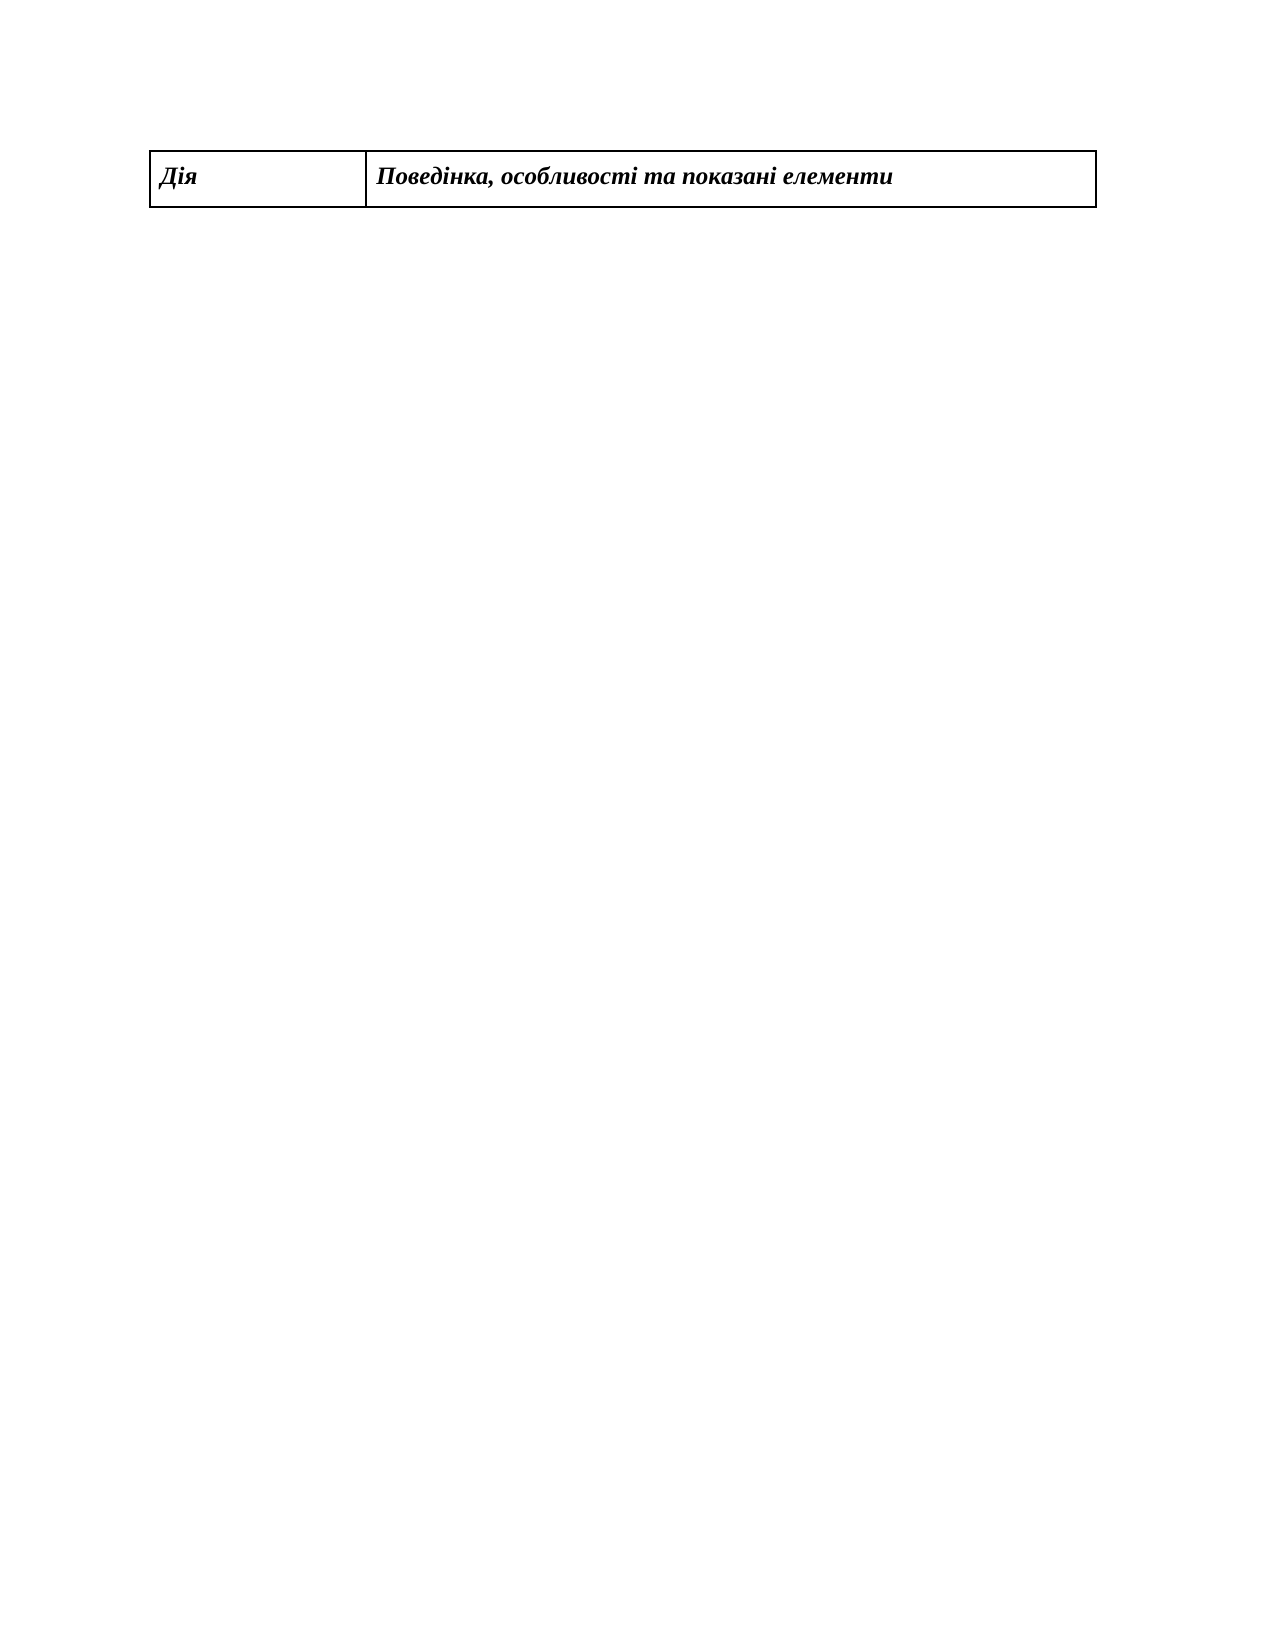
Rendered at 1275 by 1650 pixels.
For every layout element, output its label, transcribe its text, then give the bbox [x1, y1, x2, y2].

table_header Поведінка, особливості та показані елементи [367, 152, 1095, 206]
table_header Дія [151, 152, 365, 206]
